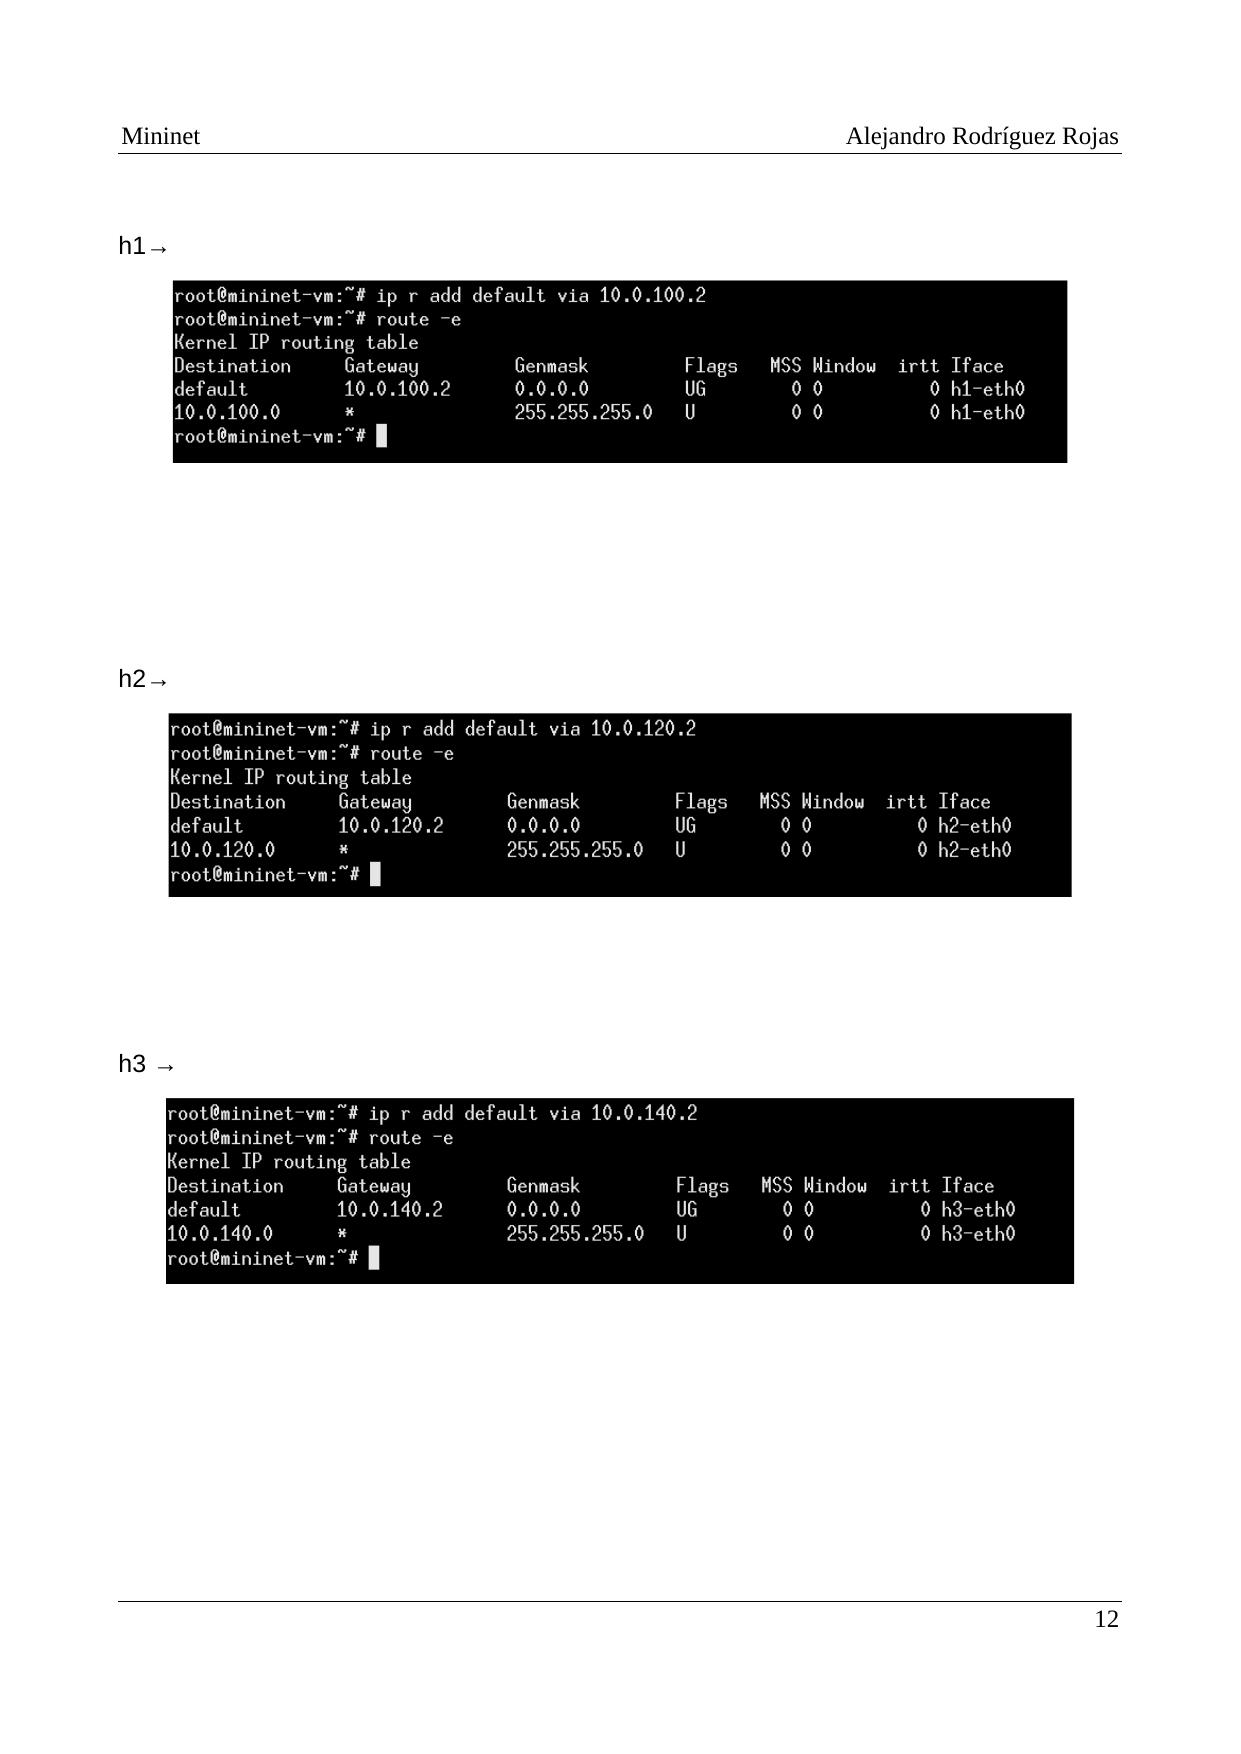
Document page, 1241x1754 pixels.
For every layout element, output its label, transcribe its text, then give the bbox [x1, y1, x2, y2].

text h1→ [118, 231, 1122, 260]
text h2→ [118, 664, 1122, 693]
picture [168, 713, 1072, 745]
picture [172, 280, 1068, 313]
picture [166, 1098, 1075, 1131]
text h3 → [118, 1049, 1122, 1078]
